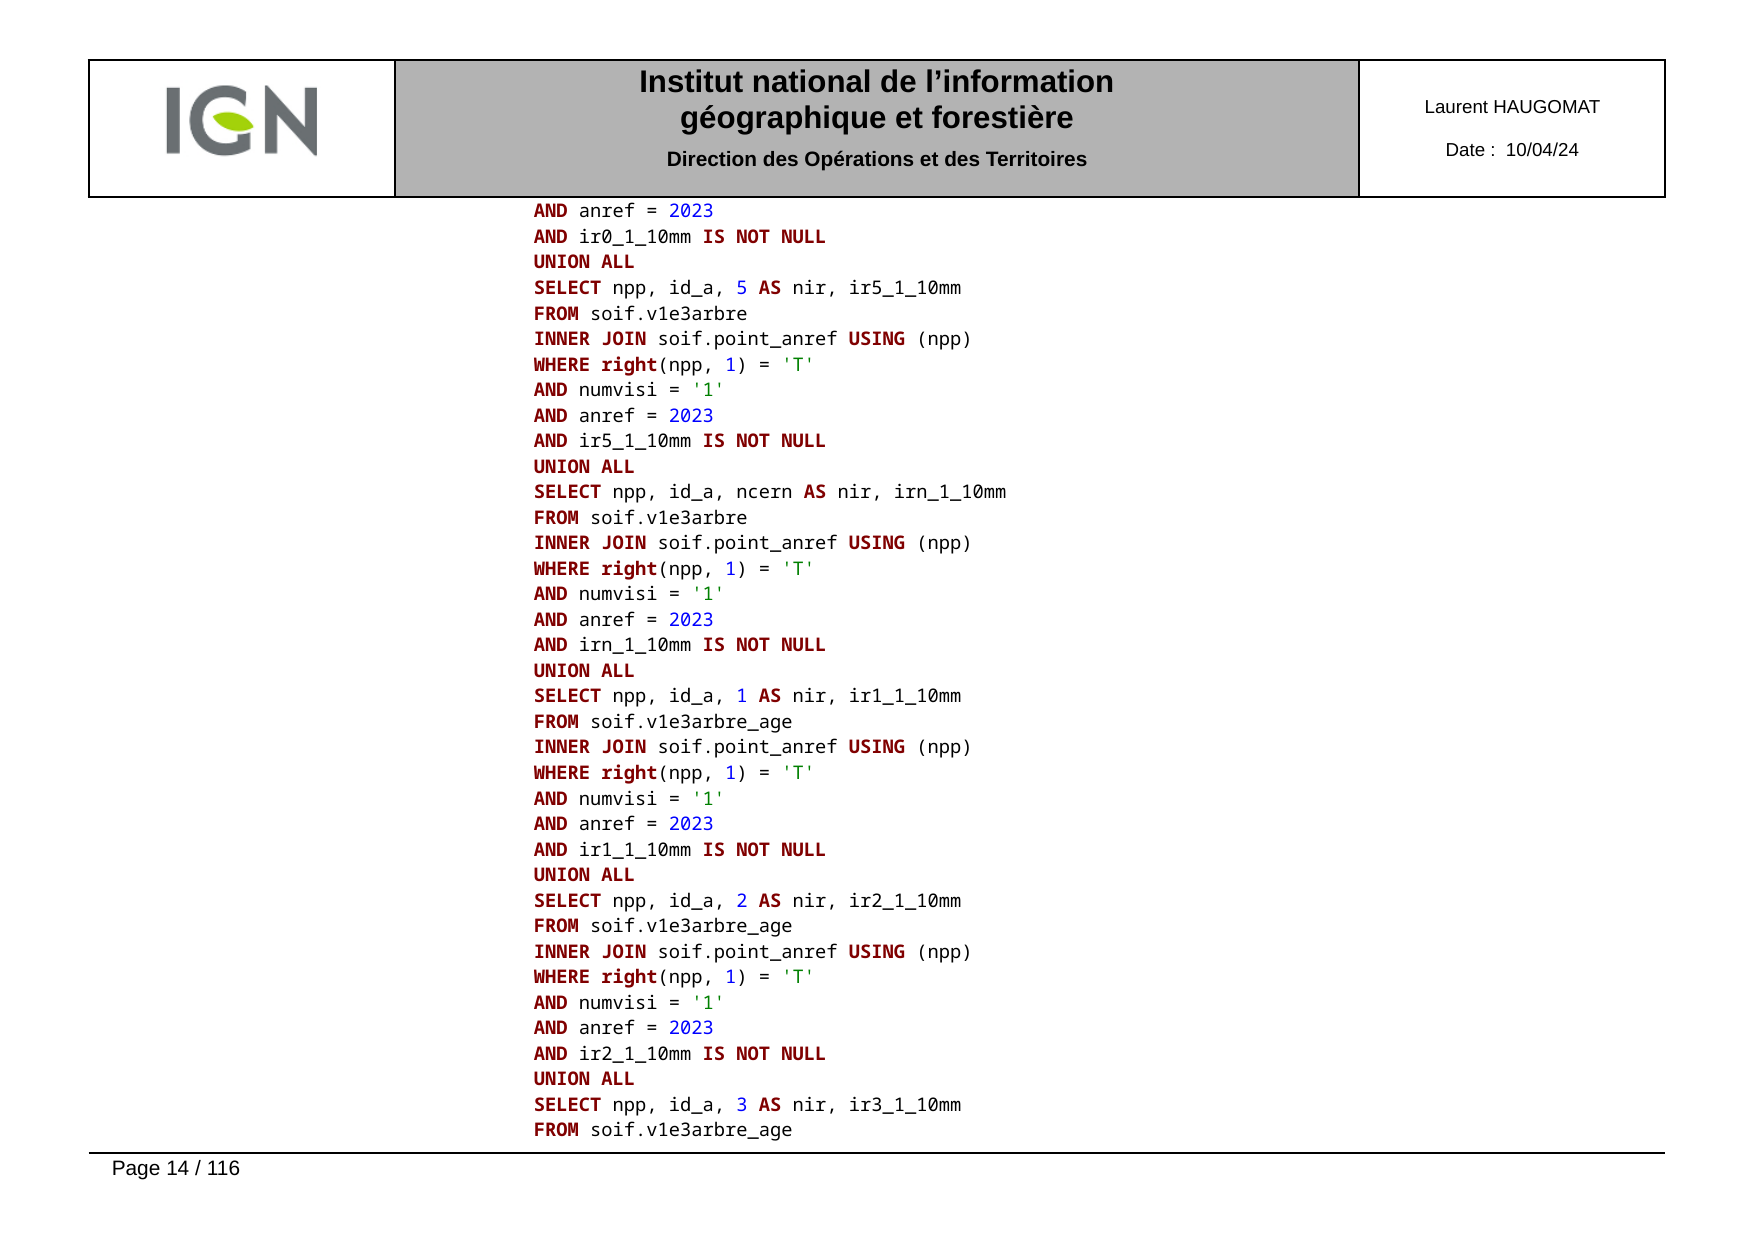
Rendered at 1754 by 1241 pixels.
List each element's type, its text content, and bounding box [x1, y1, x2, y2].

table_cell AND anref = 2023 AND ir0_1_10mm IS NOT NULL UNION ALL SELECT npp, id_a, 5 AS nir, ir5_1_10mm FROM soif.v1e3arbre INNER JOIN soif.point_anref USING (npp) WHERE right(npp, 1) = 'T' AND numvisi = '1' AND anref = 2023 AND ir5_1_10mm IS NOT NULL UNION ALL SELECT npp, id_a, ncern AS nir, irn_1_10mm FROM soif.v1e3arbre INNER JOIN soif.point_anref USING (npp) WHERE right(npp, 1) = 'T' AND numvisi = '1' AND anref = 2023 AND irn_1_10mm IS NOT NULL UNION ALL SELECT npp, id_a, 1 AS nir, ir1_1_10mm FROM soif.v1e3arbre_age INNER JOIN soif.point_anref USING (npp) WHERE right(npp, 1) = 'T' AND numvisi = '1' AND anref = 2023 AND ir1_1_10mm IS NOT NULL UNION ALL SELECT npp, id_a, 2 AS nir, ir2_1_10mm FROM soif.v1e3arbre_age INNER JOIN soif.point_anref USING (npp) WHERE right(npp, 1) = 'T' AND numvisi = '1' AND anref = 2023 AND ir2_1_10mm IS NOT NULL UNION ALL SELECT npp, id_a, 3 AS nir, ir3_1_10mm FROM soif.v1e3arbre_age [483, 198, 1665, 1148]
table_cell [89, 198, 483, 1148]
picture [141, 62, 343, 180]
